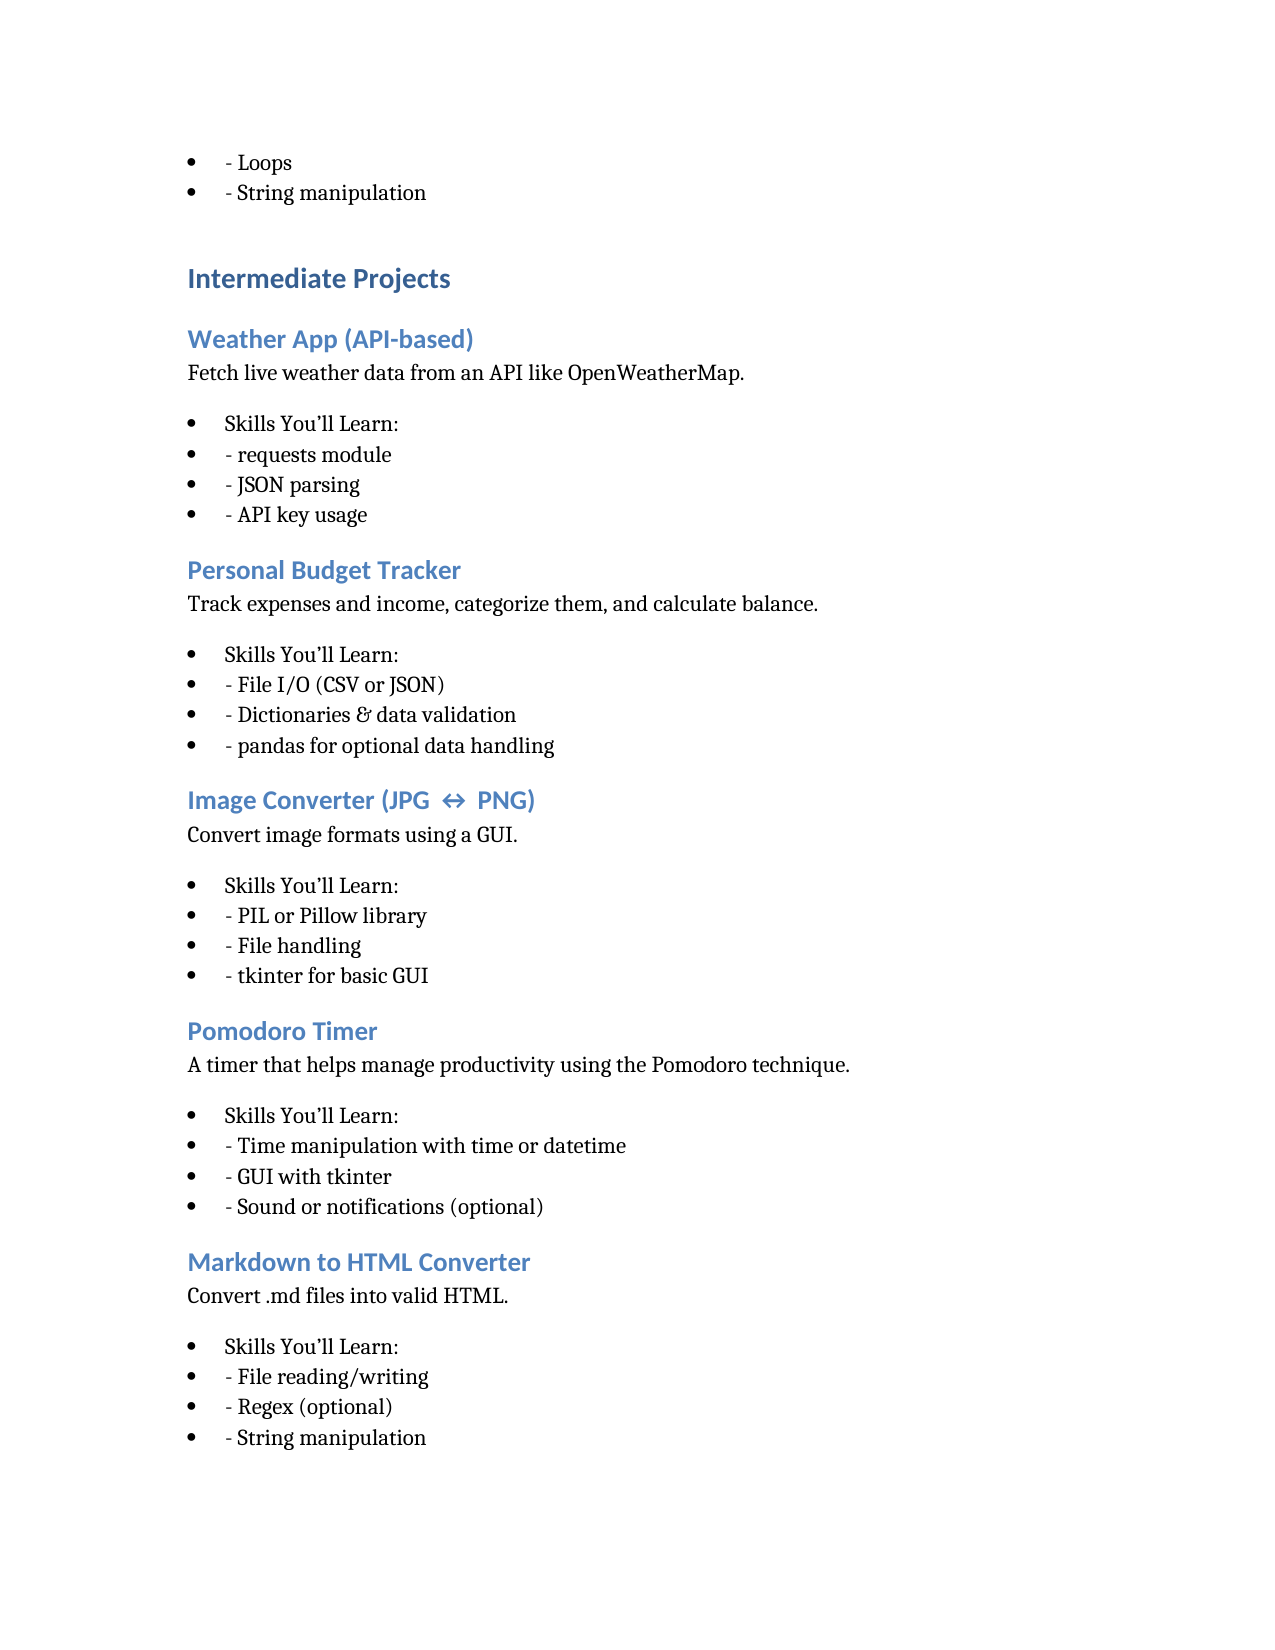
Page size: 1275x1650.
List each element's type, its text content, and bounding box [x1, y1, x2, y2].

list - Time manipulation with time or datetime [187, 1133, 1087, 1159]
list - GUI with tkinter [187, 1163, 1087, 1190]
subtitle Intermediate Projects [187, 260, 1087, 296]
subtitle Image Converter (JPG ↔ PNG) [187, 783, 1087, 816]
subtitle Personal Budget Tracker [187, 553, 1087, 586]
list - PIL or Pillow library [187, 903, 1087, 929]
text Track expenses and income, categorize them, and calculate balance. [187, 591, 1087, 617]
list - String manipulation [187, 1424, 1087, 1451]
subtitle Markdown to HTML Converter [187, 1245, 1087, 1278]
subtitle Pomodoro Timer [187, 1014, 1087, 1047]
text Fetch live weather data from an API like OpenWeatherMap. [187, 360, 1087, 386]
list Skills You’ll Learn: [187, 642, 1087, 668]
subtitle Weather App (API-based) [187, 322, 1087, 355]
list - File handling [187, 933, 1087, 959]
list - Dictionaries & data validation [187, 702, 1087, 728]
list - File reading/writing [187, 1364, 1087, 1390]
list Skills You’ll Learn: [187, 872, 1087, 899]
list - Regex (optional) [187, 1394, 1087, 1420]
list Skills You’ll Learn: [187, 1334, 1087, 1360]
text Convert image formats using a GUI. [187, 821, 1087, 848]
list - pandas for optional data handling [187, 732, 1087, 759]
list - tkinter for basic GUI [187, 963, 1087, 989]
list - File I/O (CSV or JSON) [187, 672, 1087, 698]
list Skills You’ll Learn: [187, 1103, 1087, 1129]
list - Sound or notifications (optional) [187, 1194, 1087, 1220]
list Skills You’ll Learn: [187, 411, 1087, 437]
list - String manipulation [187, 180, 1087, 207]
list - API key usage [187, 502, 1087, 528]
list - requests module [187, 441, 1087, 468]
list - Loops [187, 150, 1087, 176]
list - JSON parsing [187, 472, 1087, 498]
text Convert .md files into valid HTML. [187, 1283, 1087, 1309]
text A timer that helps manage productivity using the Pomodoro technique. [187, 1052, 1087, 1078]
